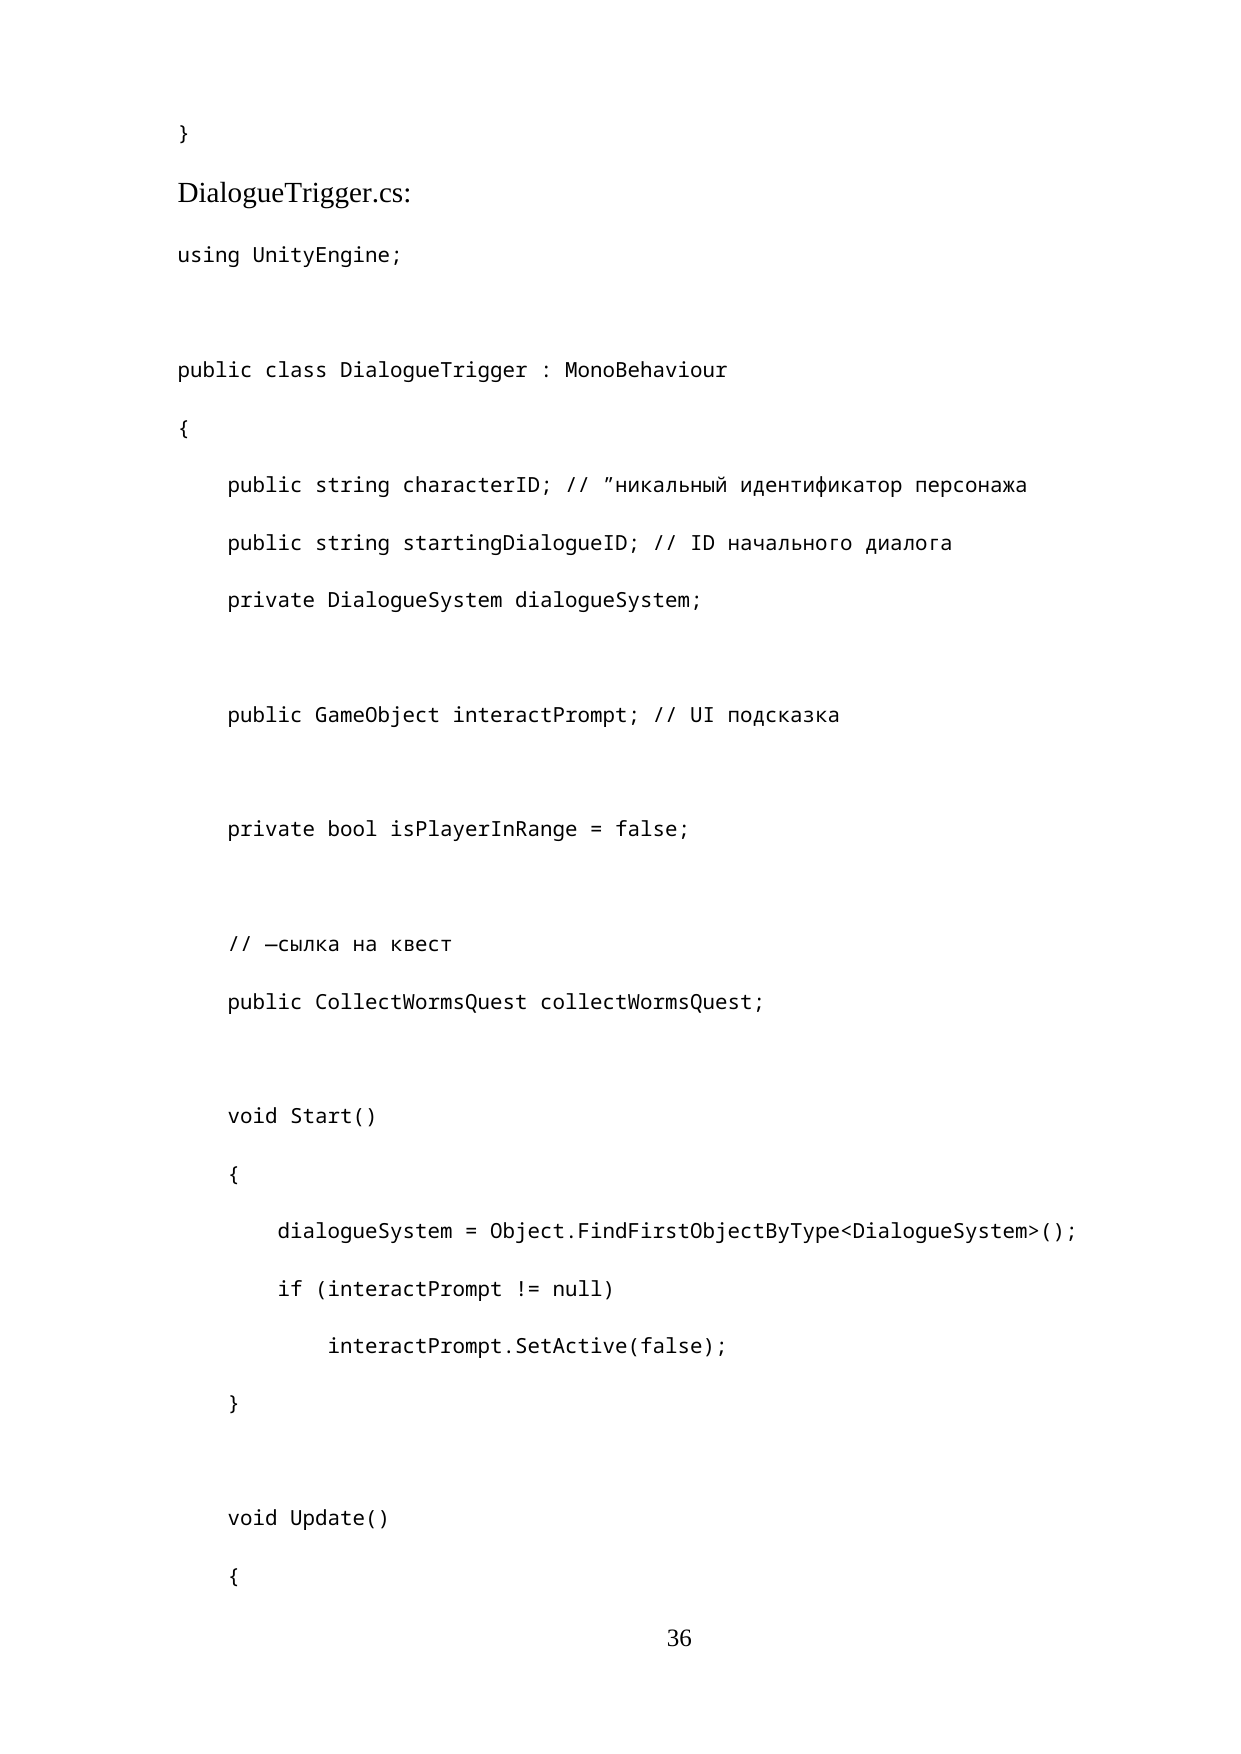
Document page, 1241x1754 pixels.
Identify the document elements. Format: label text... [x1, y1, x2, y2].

text private bool isPlayerInRange = false; [177, 814, 1181, 843]
text } [177, 1388, 1181, 1417]
text public class DialogueTrigger : MonoBehaviour [177, 355, 1181, 384]
text interactPrompt.SetActive(false); [177, 1331, 1181, 1359]
text if (interactPrompt != null) [177, 1274, 1181, 1302]
text using UnityEngine; [177, 241, 1181, 269]
text { [177, 1561, 1181, 1589]
text void Start() [177, 1102, 1181, 1130]
text public string startingDialogueID; // ID начального диалога [177, 528, 1181, 556]
text DialogueTrigger.cs: [177, 176, 1181, 209]
text { [177, 413, 1181, 441]
text // —сылка на квест [177, 929, 1181, 958]
text { [177, 1159, 1181, 1187]
text } [177, 118, 1181, 147]
text void Update() [177, 1503, 1181, 1532]
text public CollectWormsQuest collectWormsQuest; [177, 987, 1181, 1015]
text dialogueSystem = Object.FindFirstObjectByType<DialogueSystem>(); [177, 1216, 1181, 1245]
text public GameObject interactPrompt; // UI подсказка [177, 700, 1181, 728]
text private DialogueSystem dialogueSystem; [177, 585, 1181, 613]
text public string characterID; // ”никальный идентификатор персонажа [177, 470, 1181, 499]
